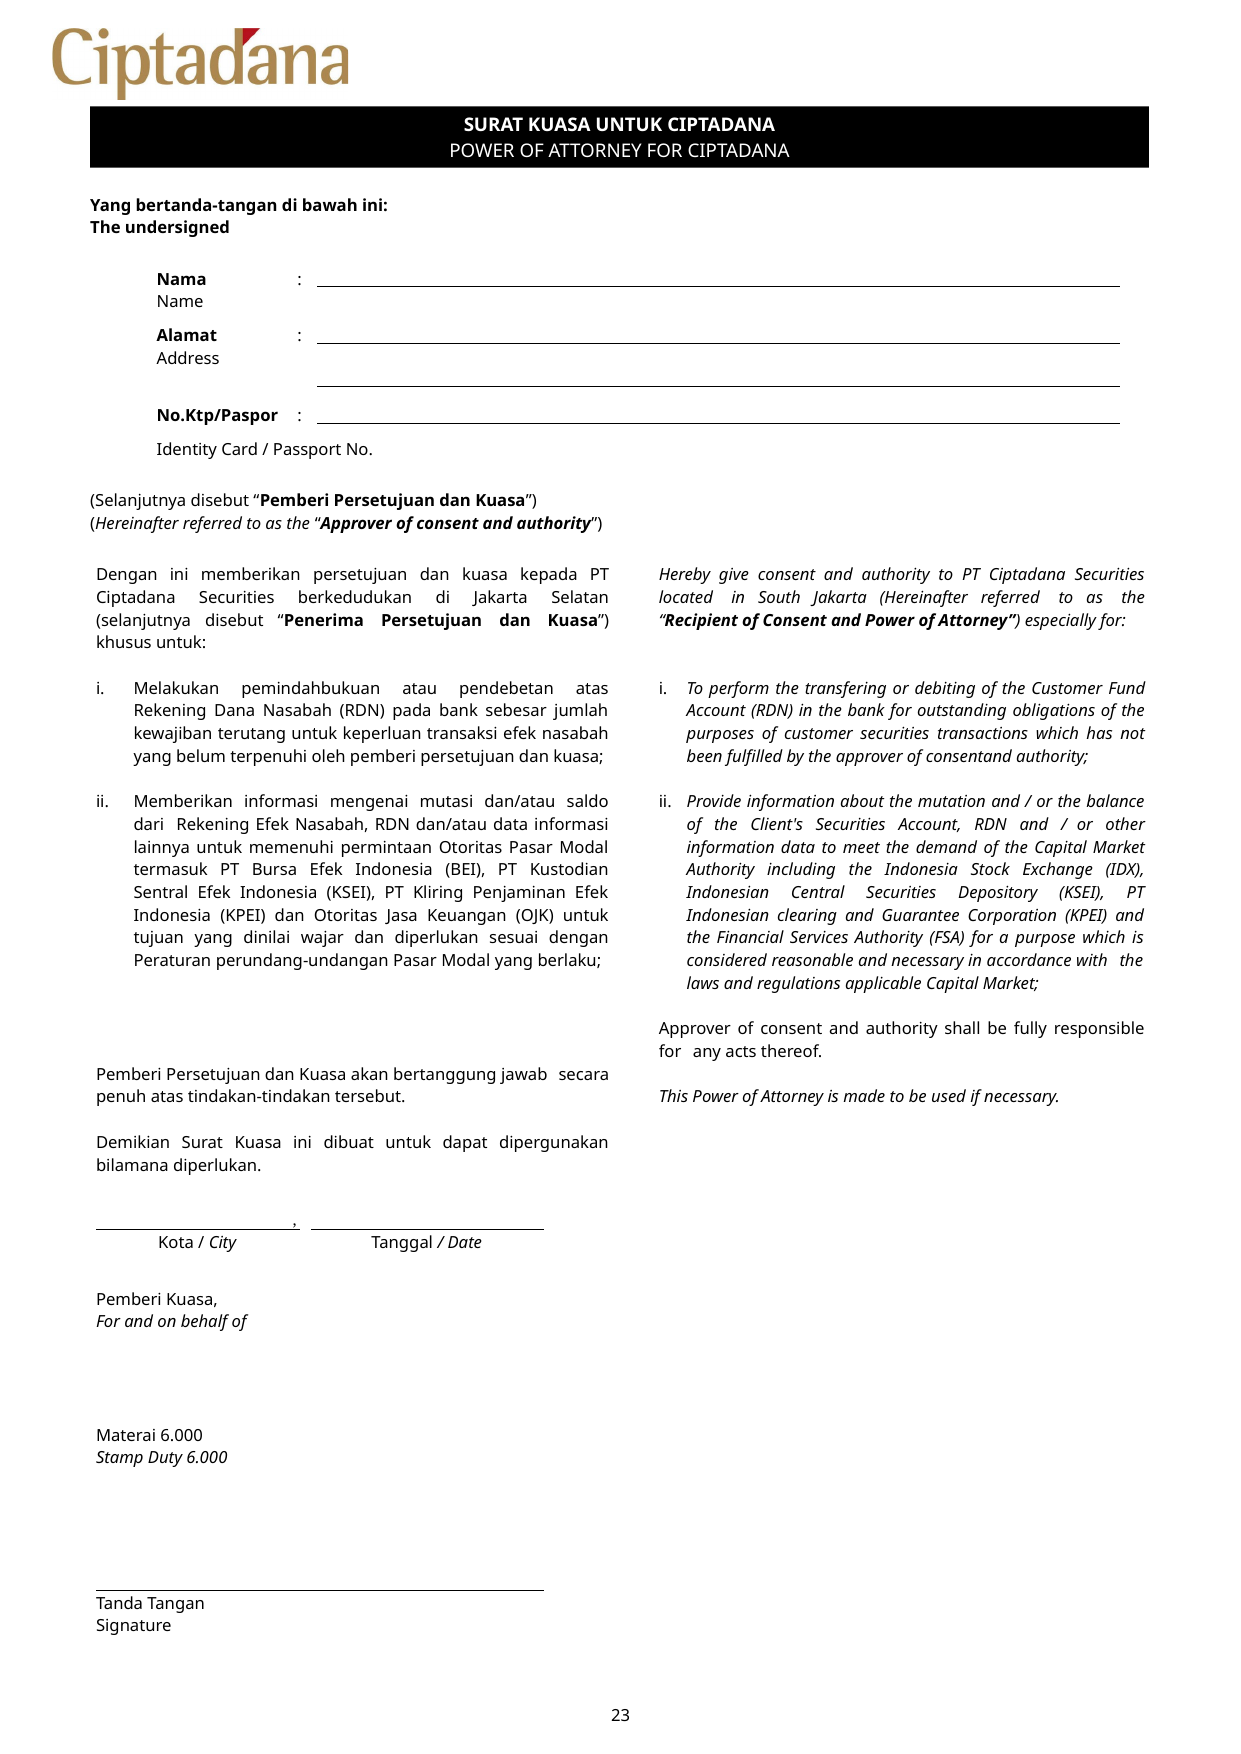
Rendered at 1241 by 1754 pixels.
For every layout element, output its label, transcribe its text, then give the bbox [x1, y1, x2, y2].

table_cell : [291, 318, 311, 398]
table_cell [550, 1259, 614, 1565]
table_cell No.Ktp/Paspor [151, 398, 291, 432]
table_header Dengan ini memberikan persetujuan dan kuasa kepada PT Ciptadana Securities berkedudukan di Jakarta Selatan (selanjutnya disebut “Penerima Persetujuan dan Kuasa”) khusus untuk: Melakukan pemindahbukuan atau pendebetan atas Rekening Dana Nasabah (RDN) pada bank sebesar jumlah kewajiban terutang untuk keperluan transaksi efek nasabah yang belum terpenuhi oleh pemberi persetujuan dan kuasa; Memberikan informasi mengenai mutasi dan/atau saldo dari Rekening Efek Nasabah, RDN dan/atau data informasi lainnya untuk memenuhi permintaan Otoritas Pasar Modal termasuk PT Bursa Efek Indonesia (BEI), PT Kustodian Sentral Efek Indonesia (KSEI), PT Kliring Penjaminan Efek Indonesia (KPEI) dan Otoritas Jasa Keuangan (OJK) untuk tujuan yang dinilai wajar dan diperlukan sesuai dengan Peraturan perundang-undangan Pasar Modal yang berlaku; Pemberi Persetujuan dan Kuasa akan bertanggung jawab secara penuh atas tindakan-tindakan tersebut. Demikian Surat Kuasa ini dibuat untuk dapat dipergunakan bilamana diperlukan. [90, 557, 614, 1182]
table_cell Alamat Address [151, 318, 291, 398]
subtitle Yang bertanda-tangan di bawah ini: [90, 193, 1151, 216]
table_header [615, 557, 653, 1182]
table_cell : [291, 398, 311, 432]
table_cell Tanda Tangan Signature [90, 1565, 549, 1642]
table_cell Tanggal / Date [306, 1182, 549, 1259]
table_cell [311, 398, 1126, 432]
text (Selanjutnya disebut “Pemberi Persetujuan dan Kuasa”) [90, 489, 1151, 512]
table_cell , Kota / City [90, 1182, 306, 1259]
table_cell [550, 1182, 614, 1259]
table_cell Pemberi Kuasa, For and on behalf of Materai 6.000 Stamp Duty 6.000 [90, 1259, 306, 1565]
table_cell Identity Card / Passport No. [151, 432, 1126, 466]
table_header Hereby give consent and authority to PT Ciptadana Securities located in South Jakarta (Hereinafter referred to as the “Recipient of Consent and Power of Attorney”) especially for: To perform the transfering or debiting of the Customer Fund Account (RDN) in the bank for outstanding obligations of the purposes of customer securities transactions which has not been fulfilled by the approver of consentand authority; Provide information about the mutation and / or the balance of the Client's Securities Account, RDN and / or other information data to meet the demand of the Capital Market Authority including the Indonesia Stock Exchange (IDX), Indonesian Central Securities Depository (KSEI), PT Indonesian clearing and Guarantee Corporation (KPEI) and the Financial Services Authority (FSA) for a purpose which is considered reasonable and necessary in accordance with the laws and regulations applicable Capital Market; Approver of consent and authority shall be fully responsible for any acts thereof. This Power of Attorney is made to be used if necessary. [653, 557, 1151, 1182]
table_header Nama Name [151, 261, 291, 318]
table_cell [615, 1259, 653, 1565]
table_cell [615, 1565, 653, 1642]
table_cell [306, 1259, 549, 1565]
table_cell [550, 1565, 614, 1642]
table_header [311, 261, 1126, 318]
table_cell [653, 1182, 1151, 1259]
table_cell [653, 1565, 1151, 1642]
table_cell [615, 1182, 653, 1259]
picture [52, 28, 349, 100]
text (Hereinafter referred to as the “Approver of consent and authority”) [90, 512, 1151, 534]
subtitle The undersigned [90, 216, 1151, 239]
table_header : [291, 261, 311, 318]
table_cell [311, 318, 1126, 398]
table_cell [653, 1259, 1151, 1565]
